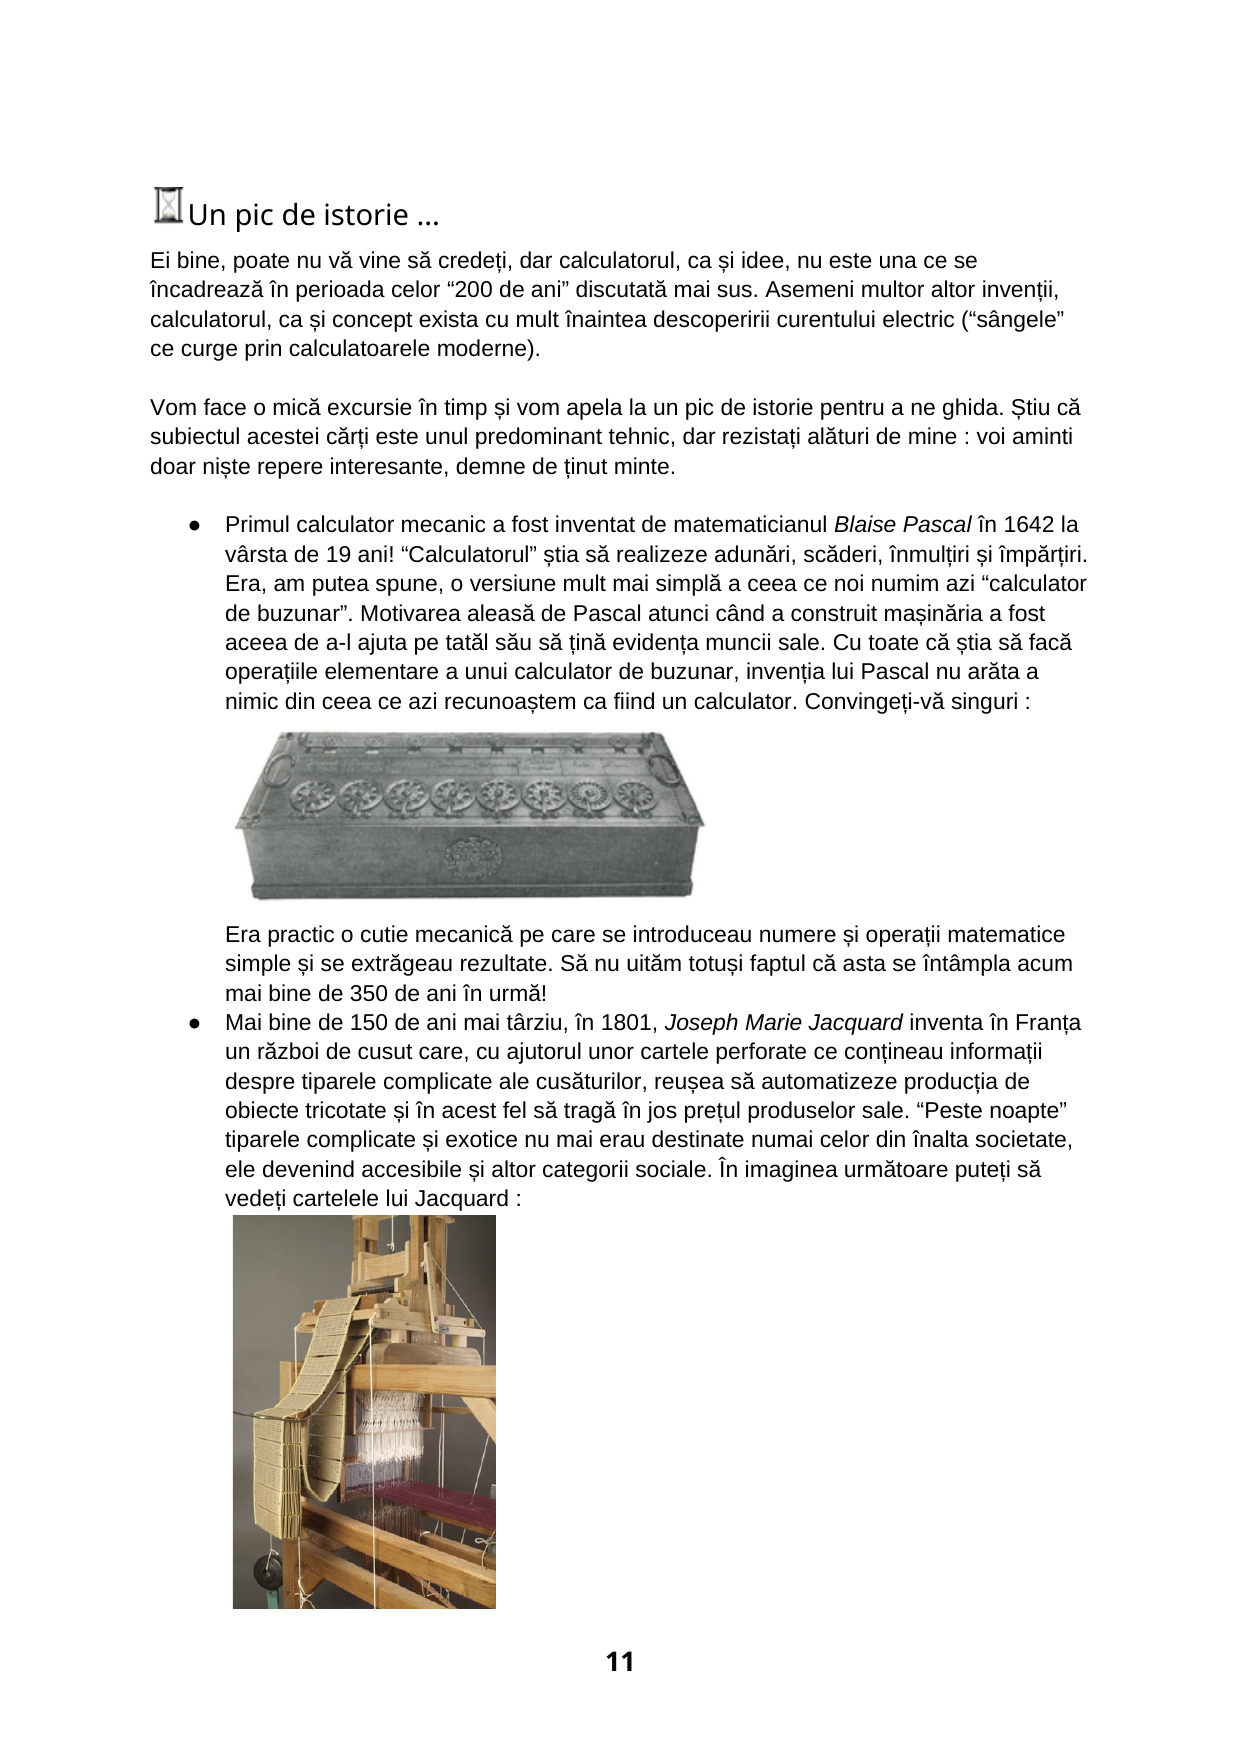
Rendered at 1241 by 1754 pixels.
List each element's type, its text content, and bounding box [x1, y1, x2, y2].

text Ei bine, poate nu vă vine să credeți, dar calculatorul, ca și idee, nu este una ce se încadrează în perioada celor “200 de ani” discutată mai sus. Asemeni multor altor invenții, calculatorul, ca și concept exista cu mult înaintea descoperirii curentului electric (“sângele” ce curge prin calculatoarele moderne). [150, 248, 1091, 362]
subtitle Un pic de istorie ... [150, 187, 1091, 233]
picture [150, 187, 188, 225]
list Primul calculator mecanic a fost inventat de matematicianul Blaise Pascal în 1642 la vârsta de 19 ani! “Calculatorul” știa să realizeze adunări, scăderi, înmulțiri și împărțiri. Era, am putea spune, o versiune mult mai simplă a ceea ce noi numim azi “calculator de buzunar”. Motivarea aleasă de Pascal atunci când a construit mașinăria a fost aceea de a-l ajuta pe tatăl său să țină evidența muncii sale. Cu toate că știa să facă operațiile elementare a unui calculator de buzunar, invenția lui Pascal nu arăta a nimic din ceea ce azi recunoaștem ca fiind un calculator. Convingeți-vă singuri : [187, 512, 1091, 714]
text Vom face o mică excursie în timp și vom apela la un pic de istorie pentru a ne ghida. Știu că subiectul acestei cărți este unul predominant tehnic, dar rezistați alături de mine : voi aminti doar niște repere interesante, demne de ținut minte. [150, 395, 1091, 479]
text Era practic o cutie mecanică pe care se introduceau numere și operații matematice simple și se extrăgeau rezultate. Să nu uităm totuși faptul că asta se întâmpla acum mai bine de 350 de ani în urmă! [225, 922, 1091, 1006]
picture [232, 1215, 496, 1609]
list Mai bine de 150 de ani mai târziu, în 1801, Joseph Marie Jacquard inventa în Franța un război de cusut care, cu ajutorul unor cartele perforate ce conțineau informații despre tiparele complicate ale cusăturilor, reușea să automatizeze producția de obiecte tricotate și în acest fel să tragă în jos prețul produselor sale. “Peste noapte” tiparele complicate și exotice nu mai erau destinate numai celor din înalta societate, ele devenind accesibile și altor categorii sociale. În imaginea următoare puteți să vedeți cartelele lui Jacquard : [187, 1010, 1091, 1212]
picture [225, 717, 725, 918]
